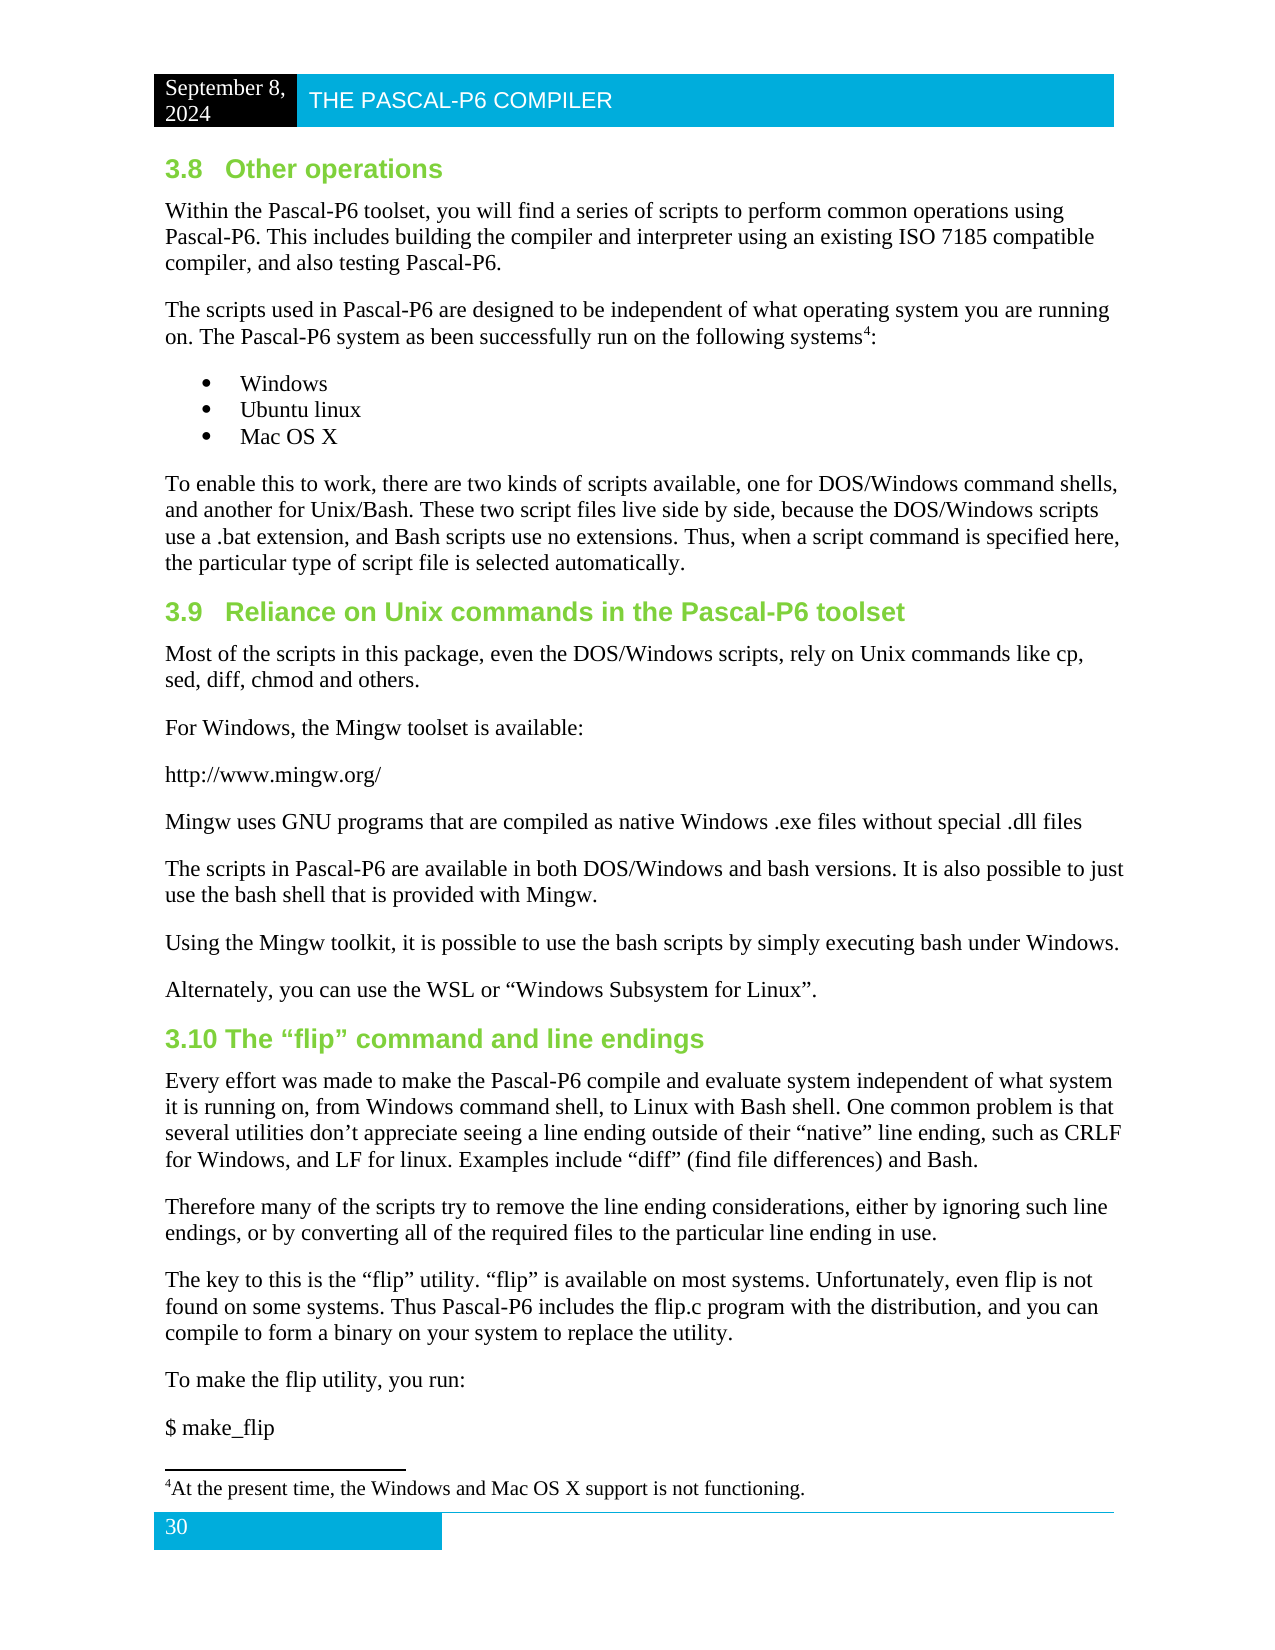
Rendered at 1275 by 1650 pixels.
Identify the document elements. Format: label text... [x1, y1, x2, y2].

subtitle Other operations [165, 153, 1125, 184]
text The key to this is the “flip” utility. “flip” is available on most systems. Unfortunately, even flip is not found on some systems. Thus Pascal-P6 includes the flip.c program with the distribution, and you can compile to form a binary on your system to replace the utility. [165, 1267, 1125, 1346]
text To enable this to work, there are two kinds of scripts available, one for DOS/Windows command shells, and another for Unix/Bash. These two script files live side by side, because the DOS/Windows scripts use a .bat extension, and Bash scripts use no extensions. Thus, when a script command is specified here, the particular type of script file is selected automatically. [165, 470, 1125, 575]
text To make the flip utility, you run: [165, 1366, 1125, 1393]
text Therefore many of the scripts try to remove the line ending considerations, either by ignoring such line endings, or by converting all of the required files to the particular line ending in use. [165, 1193, 1125, 1246]
text http://www.mingw.org/ [165, 761, 1125, 787]
text $ make_flip [165, 1414, 1125, 1440]
text Mingw uses GNU programs that are compiled as native Windows .exe files without special .dll files [165, 808, 1125, 834]
text The scripts used in Pascal-P6 are designed to be independent of what operating system you are running on. The Pascal-P6 system as been successfully run on the following systems: [165, 297, 1125, 349]
text Using the Mingw toolkit, it is possible to use the bash scripts by simply executing bash under Windows. [165, 929, 1125, 955]
text For Windows, the Mingw toolset is available: [165, 713, 1125, 740]
text Within the Pascal-P6 toolset, you will find a series of scripts to perform common operations using Pascal-P6. This includes building the compiler and interpreter using an existing ISO 7185 compatible compiler, and also testing Pascal-P6. [165, 197, 1125, 276]
text At the present time, the Windows and Mac OS X support is not functioning. [165, 1476, 1125, 1500]
list Ubuntu linux [202, 396, 1125, 423]
text Alternately, you can use the WSL or “Windows Subsystem for Linux”. [165, 976, 1125, 1002]
text Most of the scripts in this package, even the DOS/Windows scripts, rely on Unix commands like cp, sed, diff, chmod and others. [165, 640, 1125, 693]
text The scripts in Pascal-P6 are available in both DOS/Windows and bash versions. It is also possible to just use the bash shell that is provided with Mingw. [165, 855, 1125, 908]
list Windows [202, 370, 1125, 396]
subtitle The “flip” command and line endings [165, 1023, 1125, 1054]
list Mac OS X [202, 423, 1125, 449]
text Every effort was made to make the Pascal-P6 compile and evaluate system independent of what system it is running on, from Windows command shell, to Linux with Bash shell. One common problem is that several utilities don’t appreciate seeing a line ending outside of their “native” line ending, such as CRLF for Windows, and LF for linux. Examples include “diff” (find file differences) and Bash. [165, 1067, 1125, 1172]
subtitle Reliance on Unix commands in the Pascal-P6 toolset [165, 596, 1125, 627]
